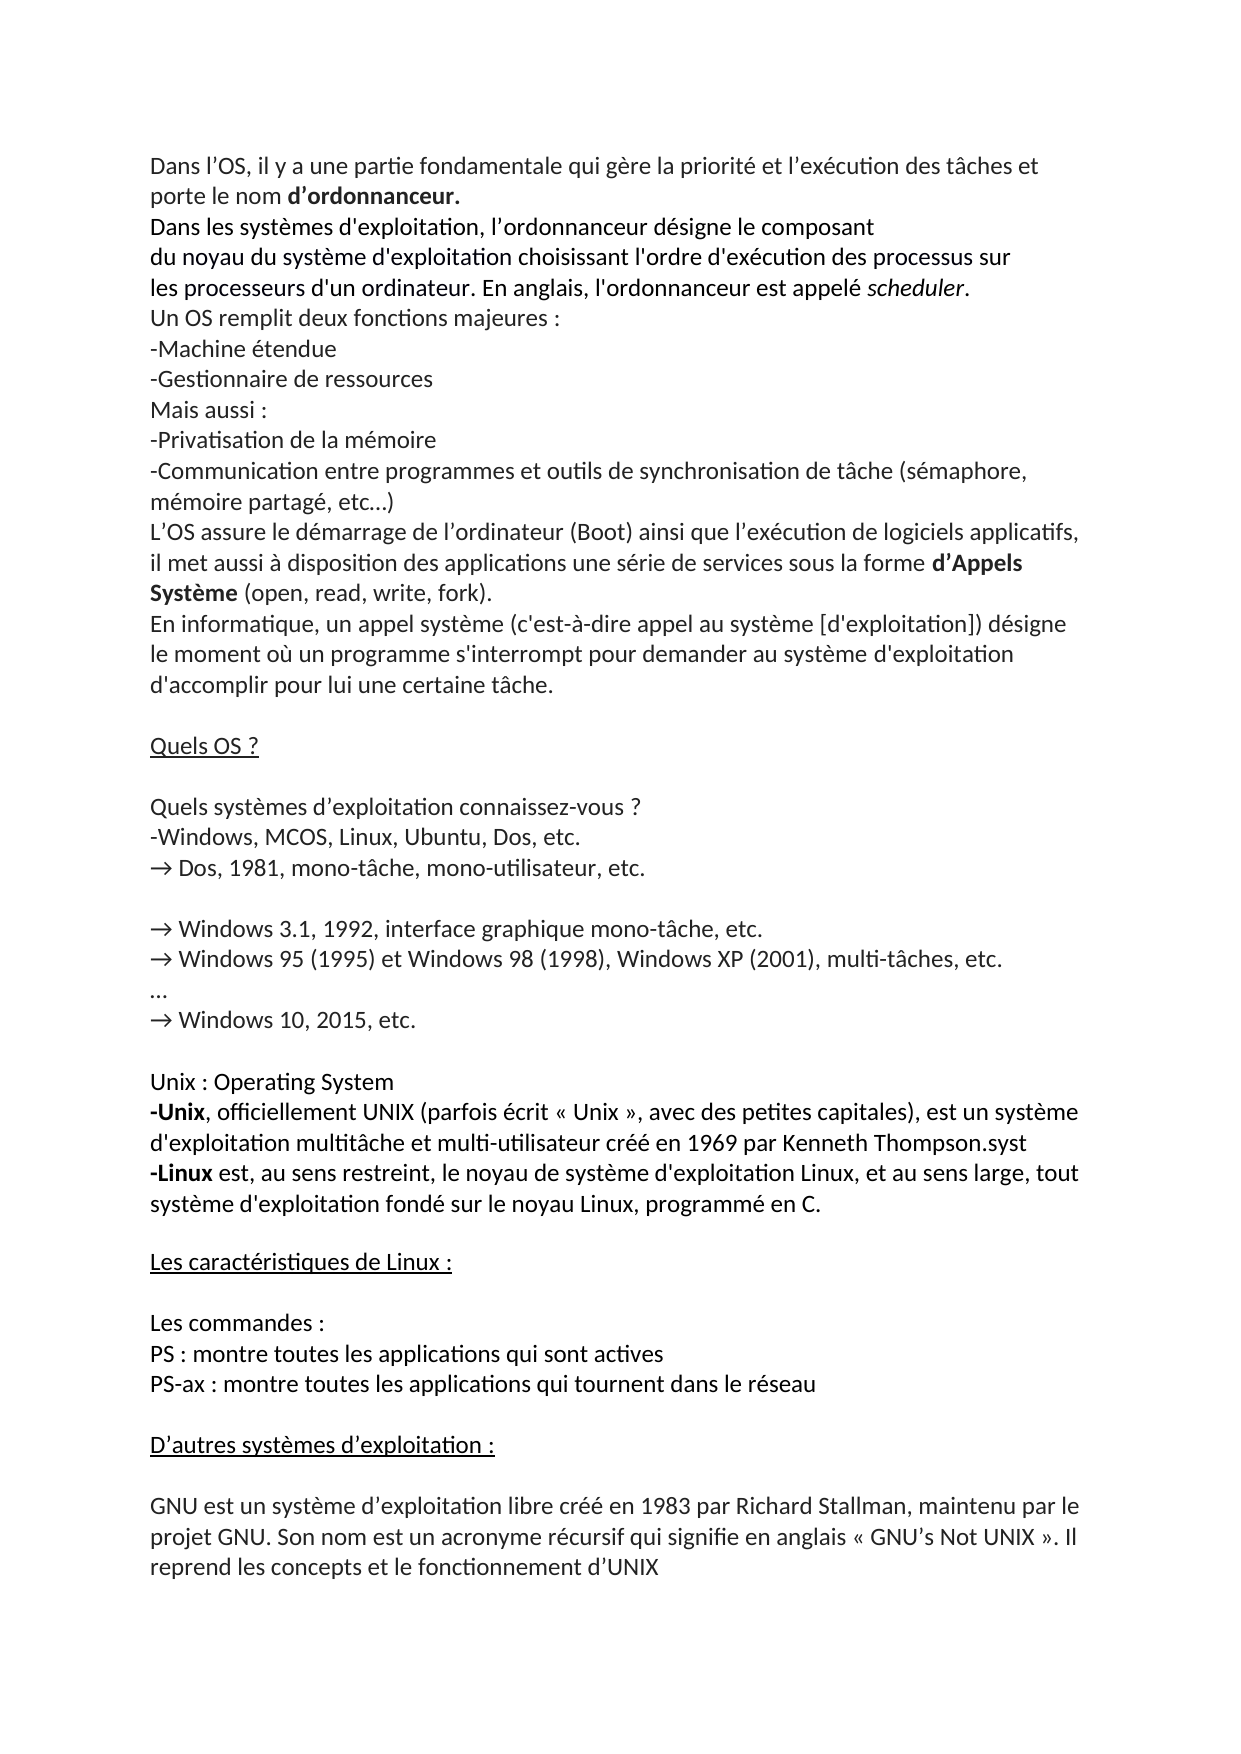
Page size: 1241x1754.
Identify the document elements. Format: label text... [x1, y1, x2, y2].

text D’autres systèmes d’exploitation : [150, 1429, 1090, 1460]
text -Linux est, au sens restreint, le noyau de système d'exploitation Linux, et au sens large, tout système d'exploitation fondé sur le noyau Linux, programmé en C. [150, 1157, 1090, 1218]
text -Windows, MCOS, Linux, Ubuntu, Dos, etc. [150, 821, 1090, 852]
text PS : montre toutes les applications qui sont actives [150, 1338, 1090, 1368]
text → Dos, 1981, mono-tâche, mono-utilisateur, etc. [150, 852, 1090, 882]
text → Windows 10, 2015, etc. [150, 1004, 1090, 1035]
text PS-ax : montre toutes les applications qui tournent dans le réseau [150, 1368, 1090, 1399]
text Un OS remplit deux fonctions majeures : [150, 303, 1090, 333]
text Les caractéristiques de Linux : [150, 1246, 1090, 1277]
text -Privatisation de la mémoire [150, 425, 1090, 455]
text Dans l’OS, il y a une partie fondamentale qui gère la priorité et l’exécution des tâches et porte le nom d’ordonnanceur. [150, 150, 1090, 211]
text GNU est un système d’exploitation libre créé en 1983 par Richard Stallman, maintenu par le projet GNU. Son nom est un acronyme récursif qui signifie en anglais « GNU’s Not UNIX ». Il reprend les concepts et le fonctionnement d’UNIX [150, 1490, 1090, 1582]
text Dans les systèmes d'exploitation, l’ordonnanceur désigne le composant du noyau du système d'exploitation choisissant l'ordre d'exécution des processus sur les processeurs d'un ordinateur. En anglais, l'ordonnanceur est appelé scheduler. [150, 211, 1090, 303]
text → Windows 95 (1995) et Windows 98 (1998), Windows XP (2001), multi-tâches, etc. [150, 943, 1090, 974]
text Mais aussi : [150, 394, 1090, 425]
text -Communication entre programmes et outils de synchronisation de tâche (sémaphore, mémoire partagé, etc…) [150, 455, 1090, 516]
text En informatique, un appel système (c'est-à-dire appel au système [d'exploitation]) désigne le moment où un programme s'interrompt pour demander au système d'exploitation d'accomplir pour lui une certaine tâche. [150, 608, 1090, 699]
text L’OS assure le démarrage de l’ordinateur (Boot) ainsi que l’exécution de logiciels applicatifs, il met aussi à disposition des applications une série de services sous la forme d’Appels Système (open, read, write, fork). [150, 516, 1090, 608]
text → Windows 3.1, 1992, interface graphique mono-tâche, etc. [150, 913, 1090, 943]
text … [150, 974, 1090, 1004]
text Unix : Operating System [150, 1066, 1090, 1096]
text -Unix, officiellement UNIX (parfois écrit « Unix », avec des petites capitales), est un système d'exploitation multitâche et multi-utilisateur créé en 1969 par Kenneth Thompson.syst [150, 1096, 1090, 1157]
text -Gestionnaire de ressources [150, 364, 1090, 394]
text Quels OS ? [150, 730, 1090, 760]
text Les commandes : [150, 1307, 1090, 1338]
text Quels systèmes d’exploitation connaissez-vous ? [150, 791, 1090, 821]
text -Machine étendue [150, 333, 1090, 364]
